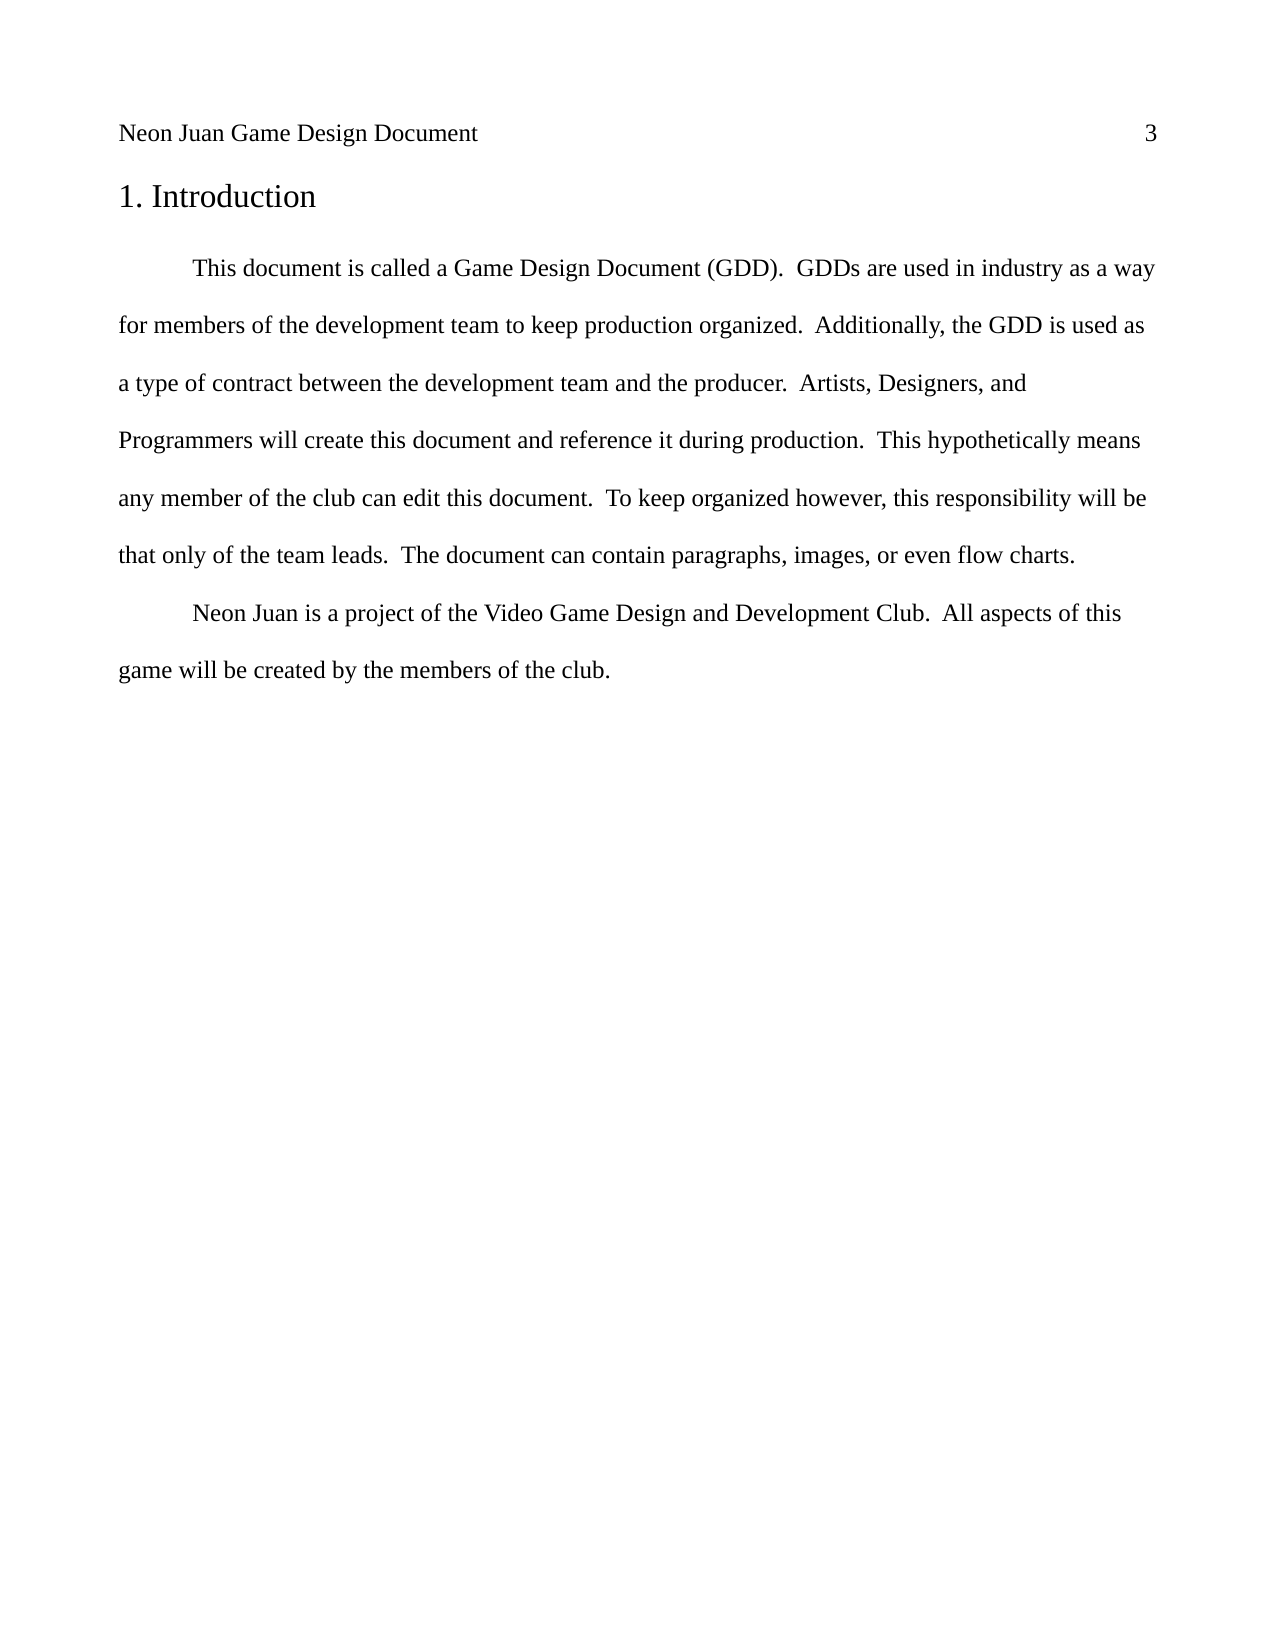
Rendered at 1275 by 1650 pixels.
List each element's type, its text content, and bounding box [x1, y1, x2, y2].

text Neon Juan is a project of the Video Game Design and Development Club. All aspects of this game will be created by the members of the club. [118, 598, 1157, 684]
text 1. Introduction [118, 176, 1157, 215]
text This document is called a Game Design Document (GDD). GDDs are used in industry as a way for members of the development team to keep production organized. Additionally, the GDD is used as a type of contract between the development team and the producer. Artists, Designers, and Programmers will create this document and reference it during production. This hypothetically means any member of the club can edit this document. To keep organized however, this responsibility will be that only of the team leads. The document can contain paragraphs, images, or even flow charts. [118, 253, 1157, 569]
